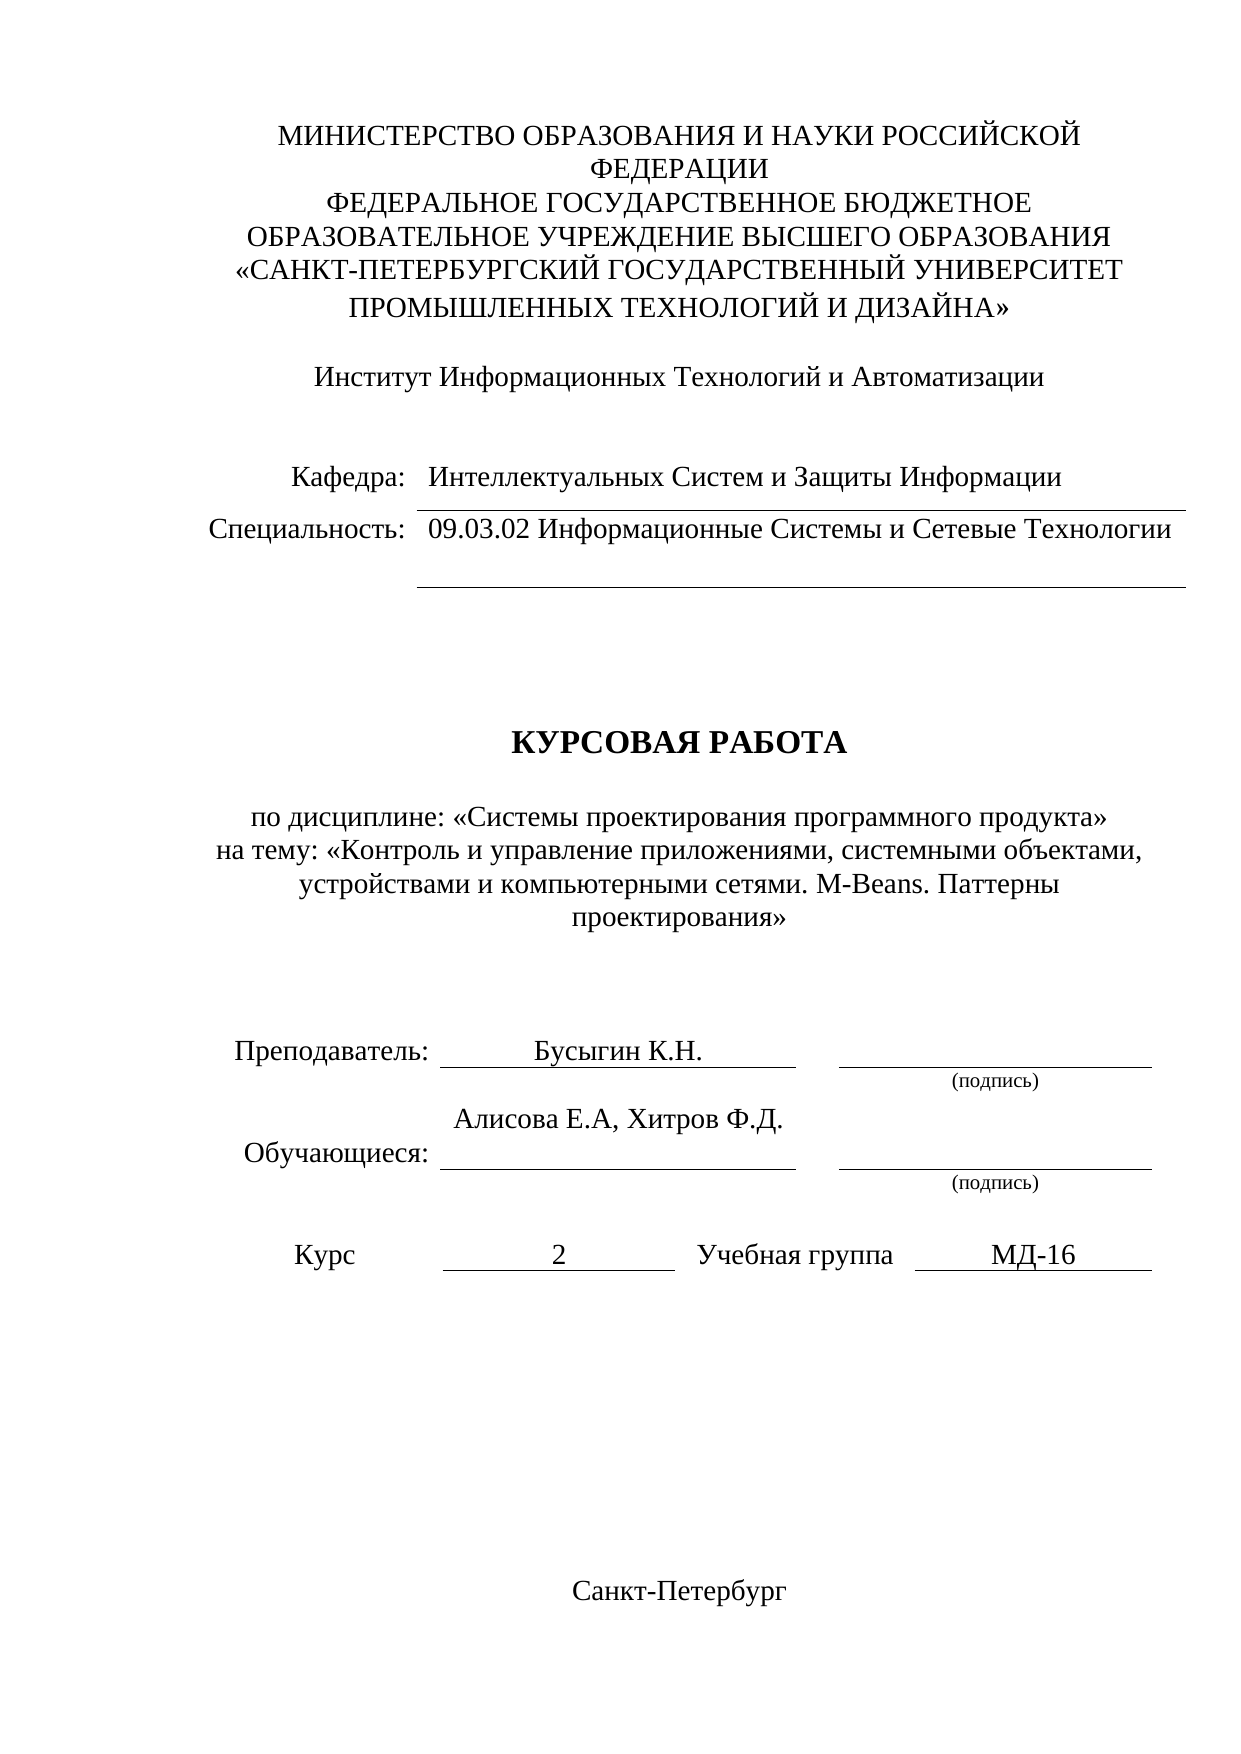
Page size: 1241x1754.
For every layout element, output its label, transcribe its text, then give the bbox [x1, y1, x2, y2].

text по дисциплине: «Системы проектирования программного продукта» [207, 799, 1152, 832]
table_header 2 [443, 1237, 675, 1270]
table_cell [796, 1067, 839, 1135]
table_header Интеллектуальных Систем и Защиты Информации [417, 460, 1186, 510]
text ФЕДЕРАЛЬНОЕ ГОСУДАРСТВЕННОЕ БЮДЖЕТНОЕ ОБРАЗОВАТЕЛЬНОЕ УЧРЕЖДЕНИЕ ВЫСШЕГО ОБРАЗОВАНИЯ [207, 185, 1152, 252]
table_cell Обучающиеся: [207, 1135, 440, 1203]
table_cell Алисова Е.А, Хитров Ф.Д. [440, 1068, 796, 1135]
table_header Кафедра: [128, 460, 417, 510]
table_cell 09.03.02 Информационные Системы и Сетевые Технологии [417, 511, 1186, 587]
table_header Бусыгин К.Н. [440, 1034, 796, 1067]
table_cell [440, 1135, 796, 1169]
text Институт Информационных Технологий и Автоматизации [207, 359, 1152, 393]
table_cell [796, 1135, 839, 1169]
table_cell (подпись) [839, 1170, 1152, 1203]
table_header Преподаватель: [207, 1034, 440, 1135]
text МИНИСТЕРСТВО ОБРАЗОВАНИЯ И НАУКИ РОССИЙСКОЙ ФЕДЕРАЦИИ [207, 118, 1152, 185]
table_cell [839, 1135, 1152, 1169]
table_cell (подпись) [839, 1068, 1152, 1135]
table_cell [440, 1170, 796, 1203]
table_header Учебная группа [675, 1237, 914, 1270]
table_header [796, 1034, 839, 1067]
table_cell Специальность: [128, 510, 417, 587]
text на тему: «Контроль и управление приложениями, системными объектами, устройствами и компьютерными сетями. M-Beans. Паттерны проектирования» [207, 832, 1152, 933]
table_cell [796, 1169, 839, 1203]
text Санкт-Петербург [207, 1573, 1152, 1607]
table_header [839, 1034, 1152, 1067]
table_header Курс [207, 1237, 443, 1270]
text КУРСОВАЯ РАБОТА [207, 722, 1152, 760]
text «САНКТ-ПЕТЕРБУРГСКИЙ ГОСУДАРСТВЕННЫЙ УНИВЕРСИТЕТ ПРОМЫШЛЕННЫХ ТЕХНОЛОГИЙ И ДИЗАЙНА» [207, 252, 1152, 326]
table_header МД-16 [915, 1237, 1152, 1270]
